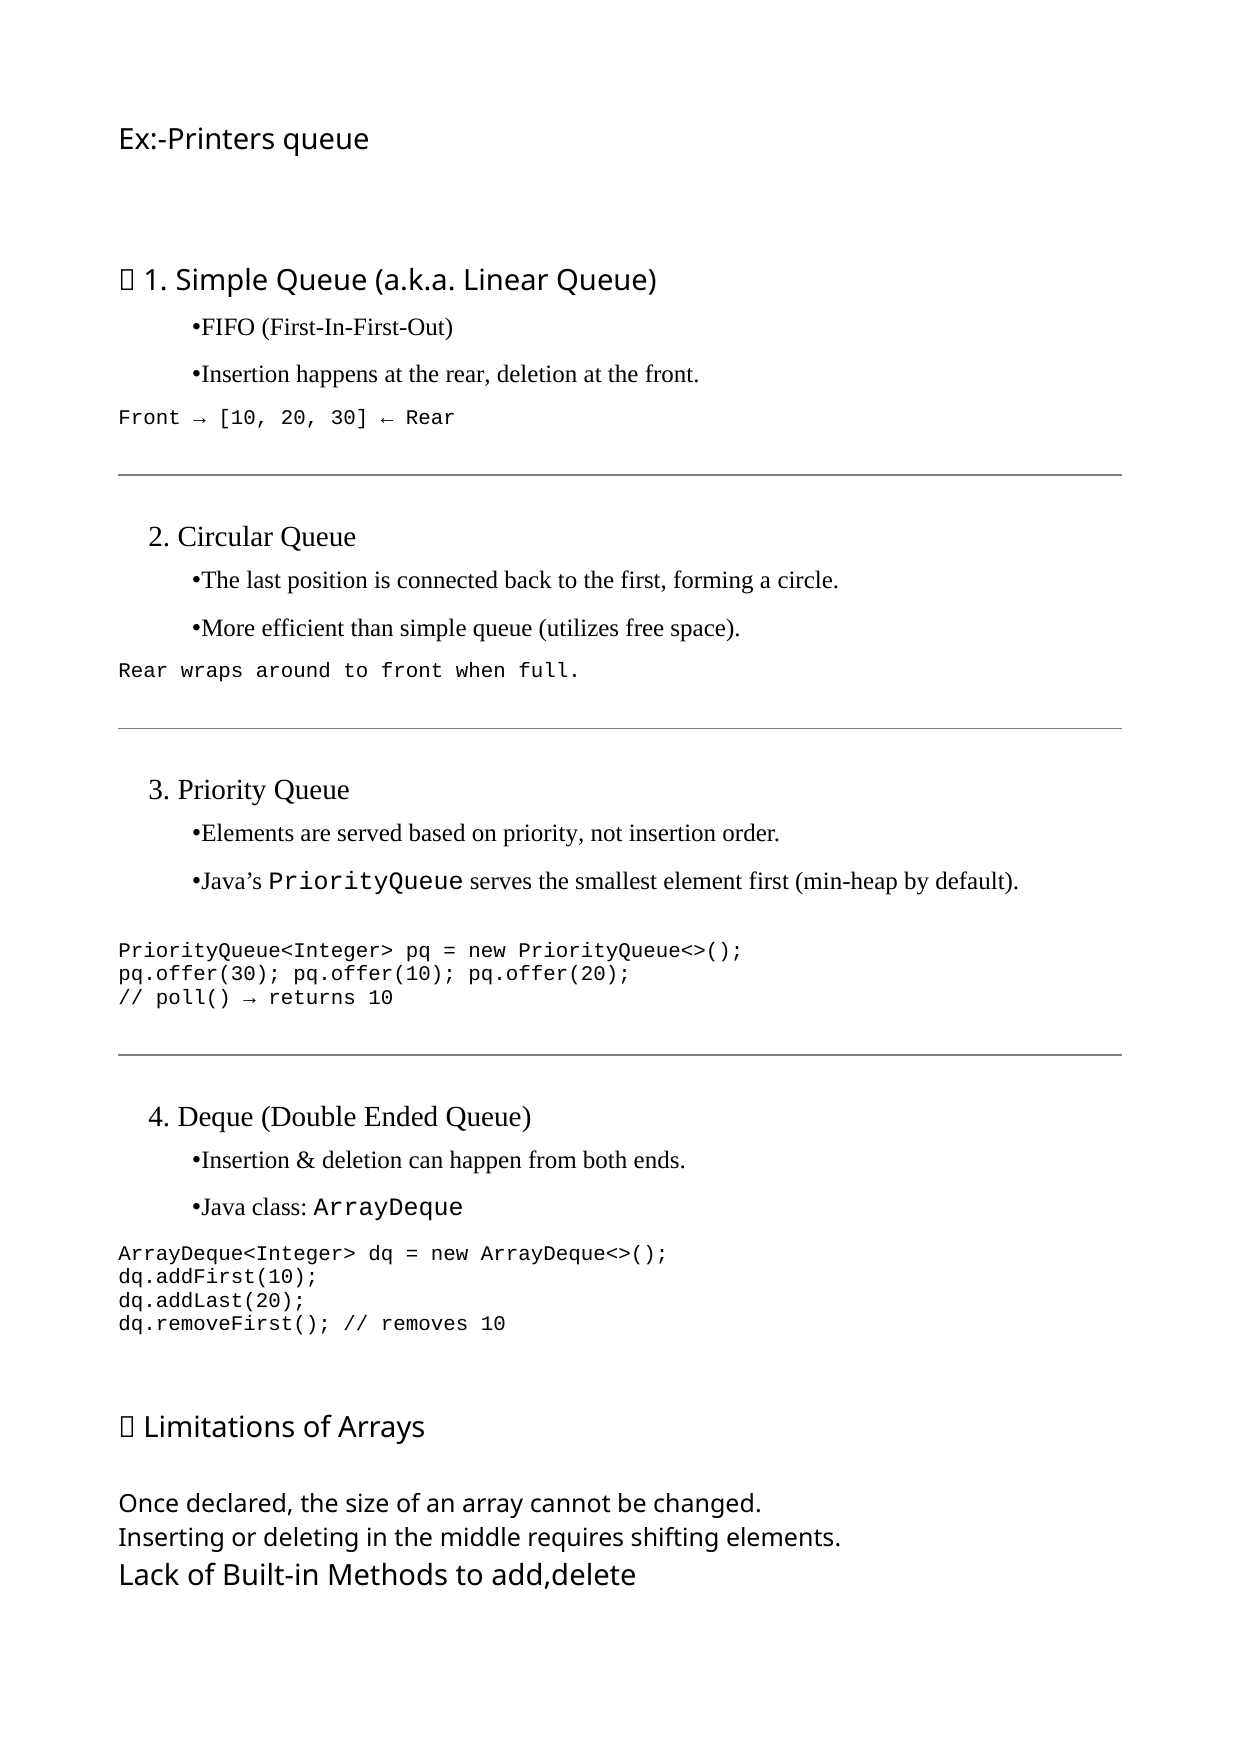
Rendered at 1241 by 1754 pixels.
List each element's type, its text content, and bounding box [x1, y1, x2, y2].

text Inserting or deleting in the middle requires shifting elements. [118, 1520, 1122, 1554]
text 📌 Limitations of Arrays [118, 1406, 1122, 1446]
text ArrayDeque<Integer> dq = new ArrayDeque<>(); [118, 1242, 1122, 1266]
text Lack of Built-in Methods to add,delete [118, 1554, 1122, 1593]
list The last position is connected back to the first, forming a circle. [118, 565, 1122, 594]
text Front → [10, 20, 30] ← Rear [118, 407, 1122, 431]
text Rear wraps around to front when full. [118, 660, 1122, 684]
list Elements are served based on priority, not insertion order. [118, 818, 1122, 847]
list Insertion happens at the rear, deletion at the front. [118, 359, 1122, 388]
subtitle 🔹 1. Simple Queue (a.k.a. Linear Queue) [118, 260, 1122, 299]
subtitle 🔹 4. Deque (Double Ended Queue) [118, 1099, 1122, 1132]
text Ex:-Printers queue [118, 118, 1122, 158]
text PriorityQueue<Integer> pq = new PriorityQueue<>(); [118, 939, 1122, 963]
subtitle 🔹 2. Circular Queue [118, 519, 1122, 553]
text dq.addLast(20); [118, 1290, 1122, 1313]
list Java class: ArrayDeque [118, 1192, 1122, 1223]
list More efficient than simple queue (utilizes free space). [118, 613, 1122, 641]
text // poll() → returns 10 [118, 987, 1122, 1011]
text dq.addFirst(10); [118, 1266, 1122, 1290]
subtitle 🔹 3. Priority Queue [118, 772, 1122, 806]
text Once declared, the size of an array cannot be changed. [118, 1486, 1122, 1520]
list Java’s PriorityQueue serves the smallest element first (min-heap by default). [118, 866, 1122, 897]
list FIFO (First-In-First-Out) [118, 312, 1122, 341]
text dq.removeFirst(); // removes 10 [118, 1313, 1122, 1337]
text pq.offer(30); pq.offer(10); pq.offer(20); [118, 963, 1122, 987]
list Insertion & deletion can happen from both ends. [118, 1145, 1122, 1174]
